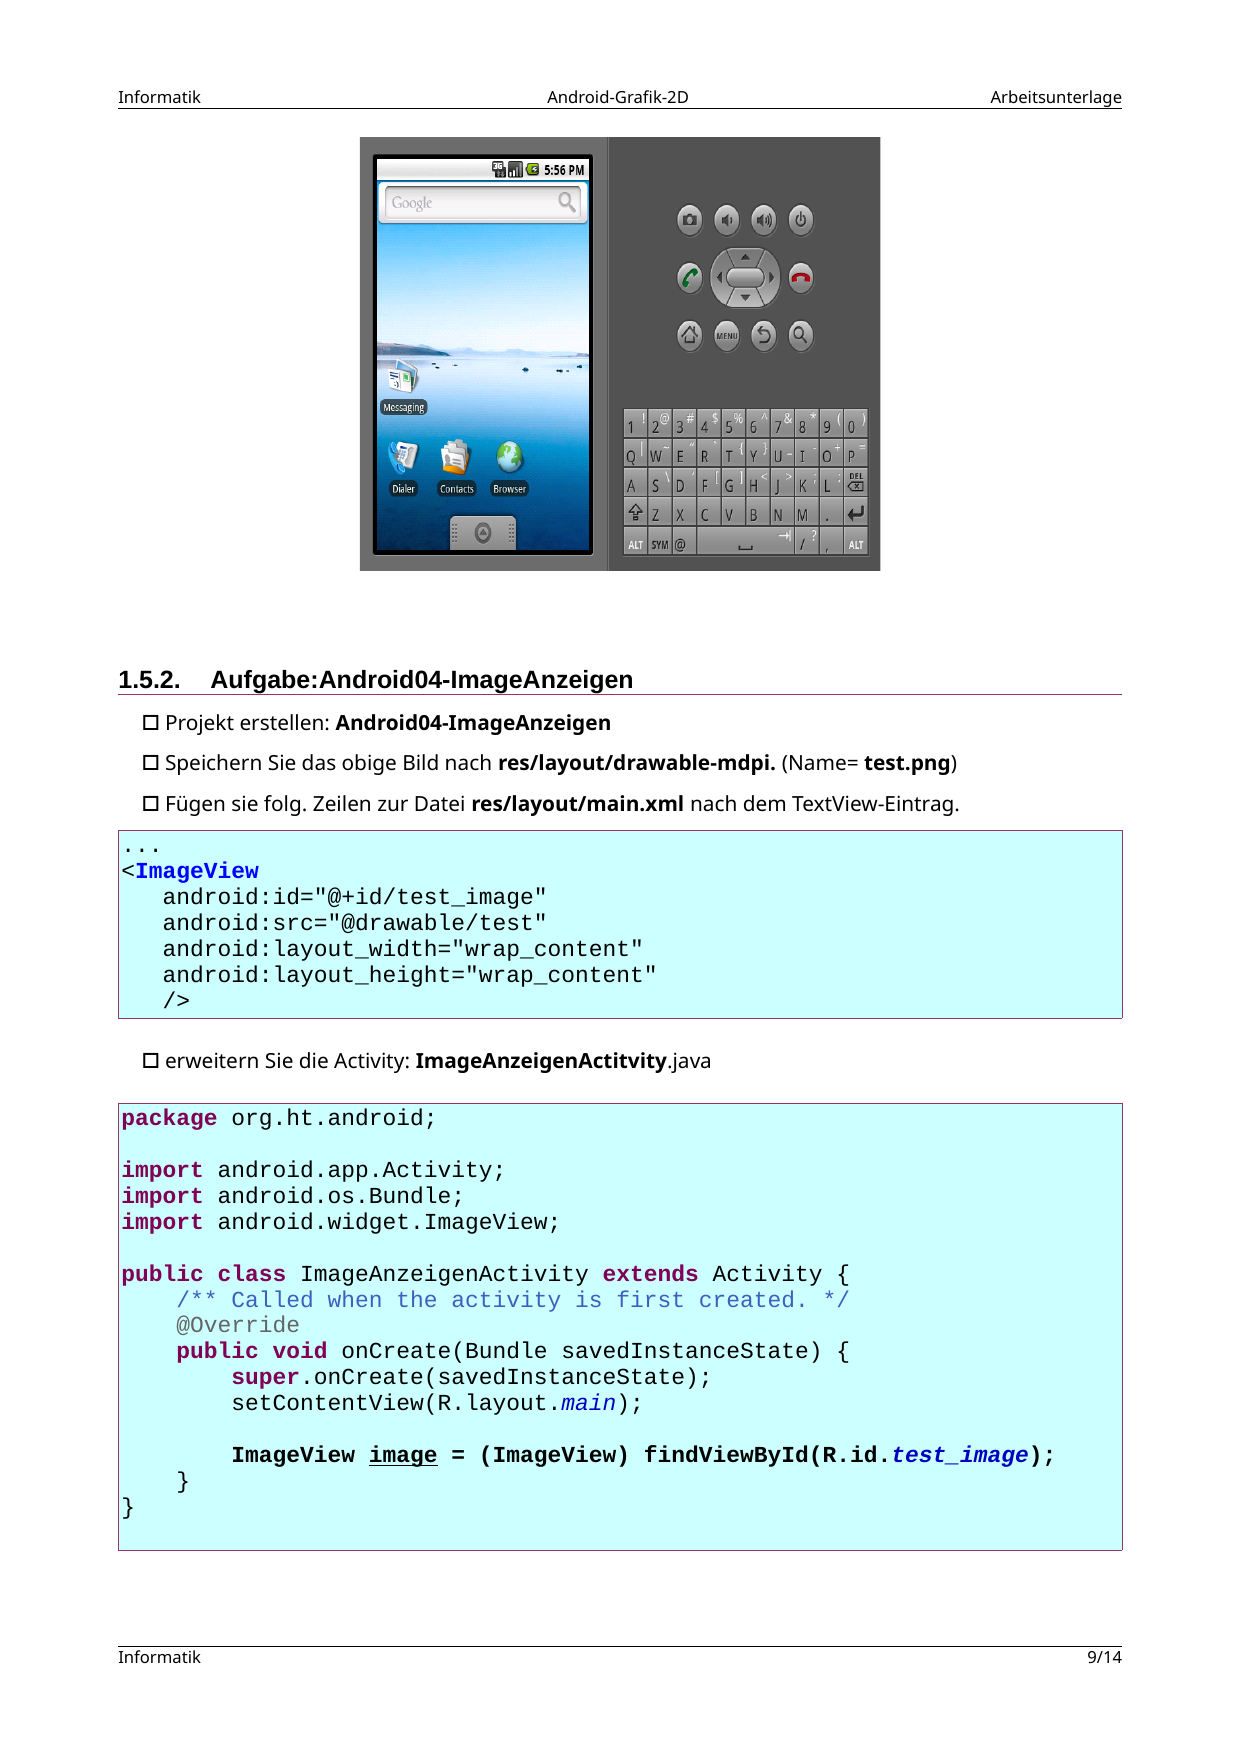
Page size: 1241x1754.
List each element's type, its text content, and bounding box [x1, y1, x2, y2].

text @Override [119, 1311, 1122, 1337]
picture [359, 137, 881, 571]
text } [119, 1466, 1122, 1492]
text /** Called when the activity is first created. */ [119, 1285, 1122, 1311]
text import android.os.Bundle; [119, 1181, 1122, 1207]
text } [119, 1492, 1122, 1518]
text public void onCreate(Bundle savedInstanceState) { [119, 1337, 1122, 1363]
text android:layout_width="wrap_content" [119, 934, 1122, 960]
text setContentView(R.layout.main); [119, 1389, 1122, 1414]
text public class ImageAnzeigenActivity extends Activity { [119, 1259, 1122, 1285]
list Speichern Sie das obige Bild nach res/layout/drawable-mdpi. (Name= test.png) [141, 748, 1122, 777]
subtitle Aufgabe:Android04-ImageAnzeigen [118, 665, 1122, 694]
list Projekt erstellen: Android04-ImageAnzeigen [141, 708, 1122, 736]
text import android.app.Activity; [119, 1155, 1122, 1181]
text android:layout_height="wrap_content" [119, 960, 1122, 986]
text /> [119, 986, 1122, 1018]
text super.onCreate(savedInstanceState); [119, 1363, 1122, 1389]
text ImageView image = (ImageView) findViewById(R.id.test_image); [119, 1441, 1122, 1466]
text ... [119, 831, 1122, 856]
text package org.ht.android; [119, 1104, 1122, 1129]
list Fügen sie folg. Zeilen zur Datei res/layout/main.xml nach dem TextView-Eintrag. [141, 789, 1122, 818]
list erweitern Sie die Activity: ImageAnzeigenActitvity.java [141, 1046, 1122, 1103]
text import android.widget.ImageView; [119, 1207, 1122, 1233]
text <ImageView [119, 856, 1122, 882]
text android:id="@+id/test_image" [119, 882, 1122, 908]
text android:src="@drawable/test" [119, 908, 1122, 934]
